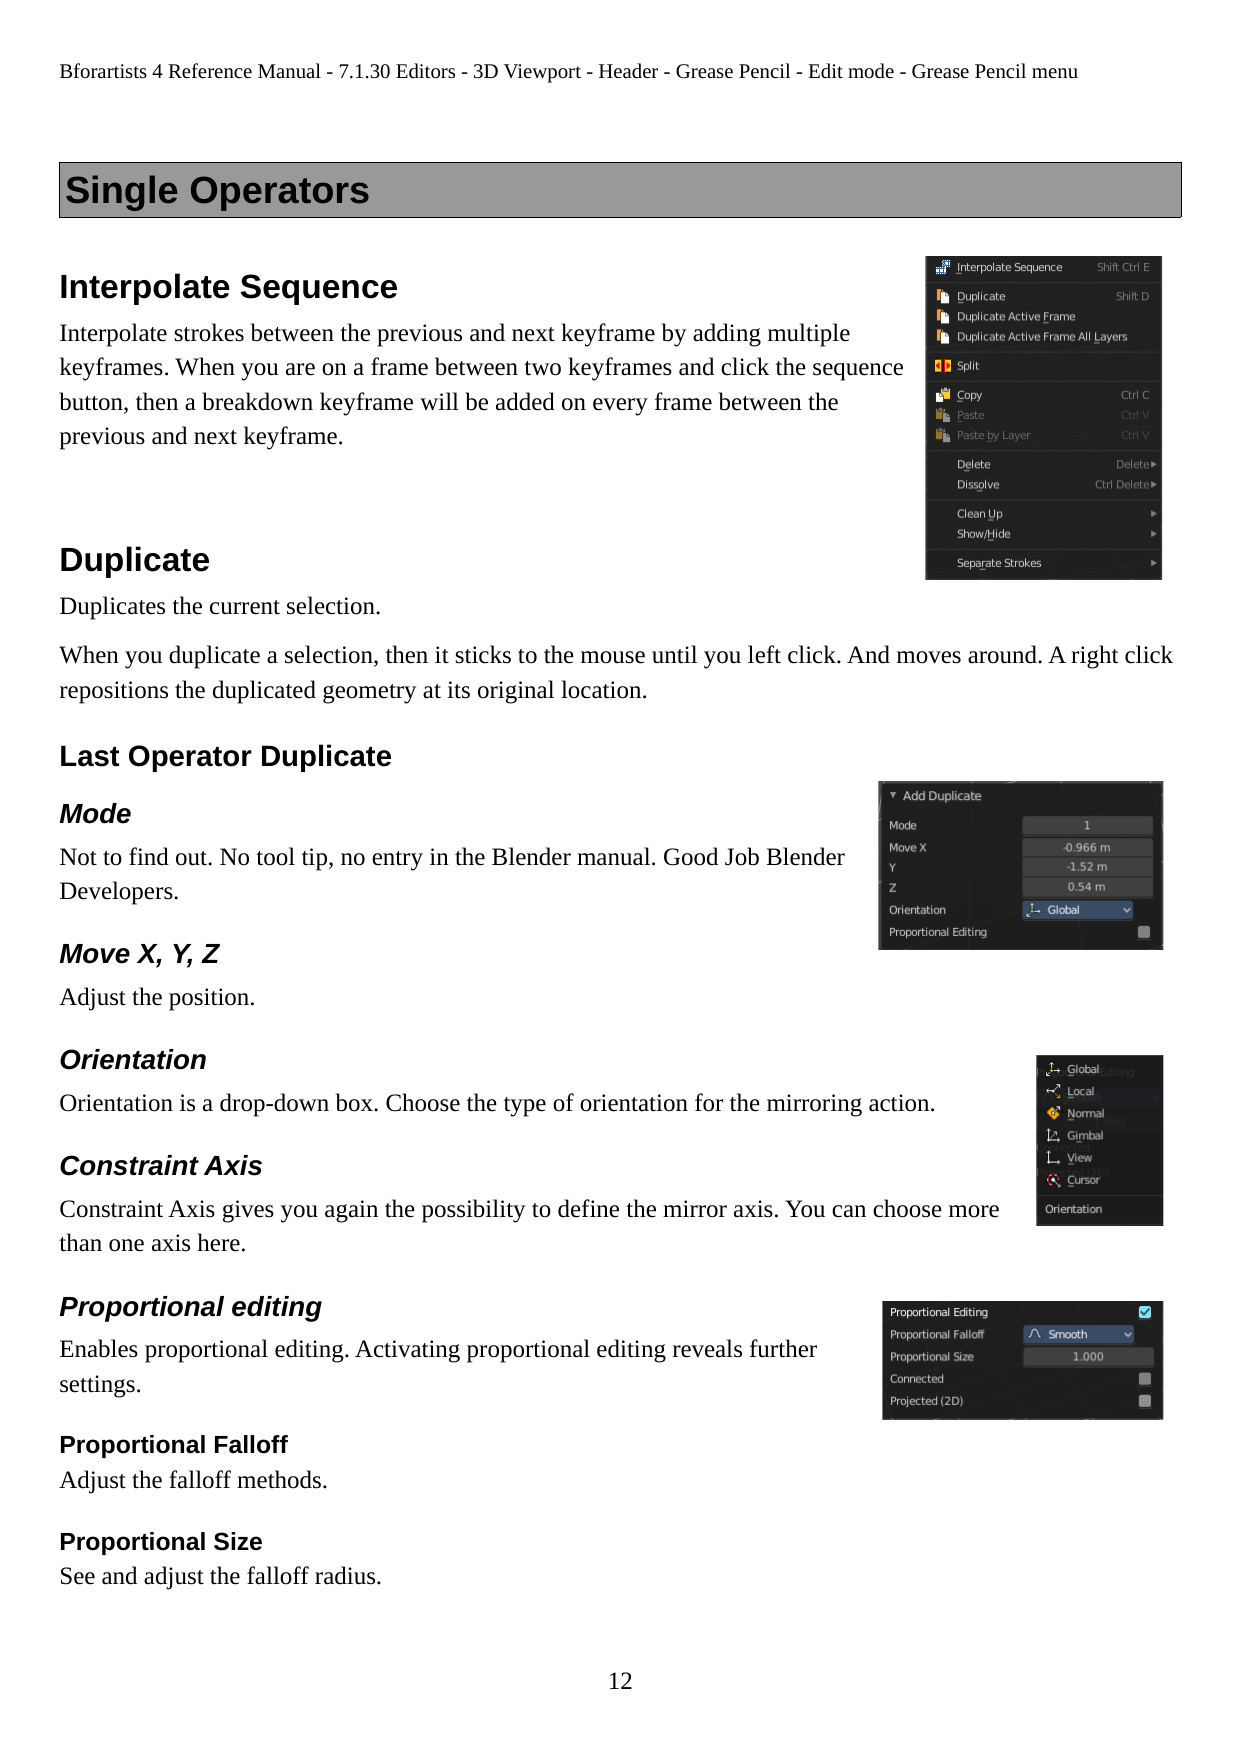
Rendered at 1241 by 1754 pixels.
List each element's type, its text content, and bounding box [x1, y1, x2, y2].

subtitle Move X, Y, Z [59, 938, 1181, 969]
subtitle [1164, 1149, 1181, 1181]
subtitle Proportional Size [59, 1527, 1181, 1555]
subtitle Duplicate [59, 540, 925, 579]
text Not to find out. No tool tip, no entry in the Blender manual. Good Job Blender Developers. [59, 842, 878, 905]
subtitle Interpolate Sequence [59, 267, 925, 305]
subtitle Constraint Axis [59, 1149, 1036, 1181]
subtitle Mode [59, 797, 878, 829]
text Adjust the position. [59, 982, 1181, 1011]
subtitle Orientation [59, 1043, 1181, 1075]
table_header Single Operators [60, 163, 1181, 217]
picture [925, 256, 1163, 580]
subtitle [1163, 540, 1181, 579]
text Adjust the falloff methods. [59, 1465, 1181, 1494]
picture [1036, 1055, 1164, 1226]
subtitle Last Operator Duplicate [59, 738, 1181, 772]
text Duplicates the current selection. [59, 591, 1181, 620]
text See and adjust the falloff radius. [59, 1561, 1181, 1590]
text Interpolate strokes between the previous and next keyframe by adding multiple keyframes. When you are on a frame between two keyframes and click the sequence button, then a breakdown keyframe will be added on every frame between the previous and next keyframe. [59, 318, 925, 450]
subtitle Proportional editing [59, 1290, 1181, 1322]
text Constraint Axis gives you again the possibility to define the mirror axis. You can choose more than one axis here. [59, 1194, 1181, 1257]
picture [878, 781, 1164, 950]
text Orientation is a drop-down box. Choose the type of orientation for the mirroring action. [59, 1088, 1036, 1117]
picture [882, 1301, 1164, 1420]
text Enables proportional editing. Activating proportional editing reveals further settings. [59, 1334, 882, 1397]
subtitle [1164, 797, 1181, 829]
subtitle [1163, 267, 1181, 305]
subtitle Proportional Falloff [59, 1430, 1181, 1459]
text When you duplicate a selection, then it sticks to the mouse until you left click. And moves around. A right click repositions the duplicated geometry at its original location. [59, 640, 1181, 703]
